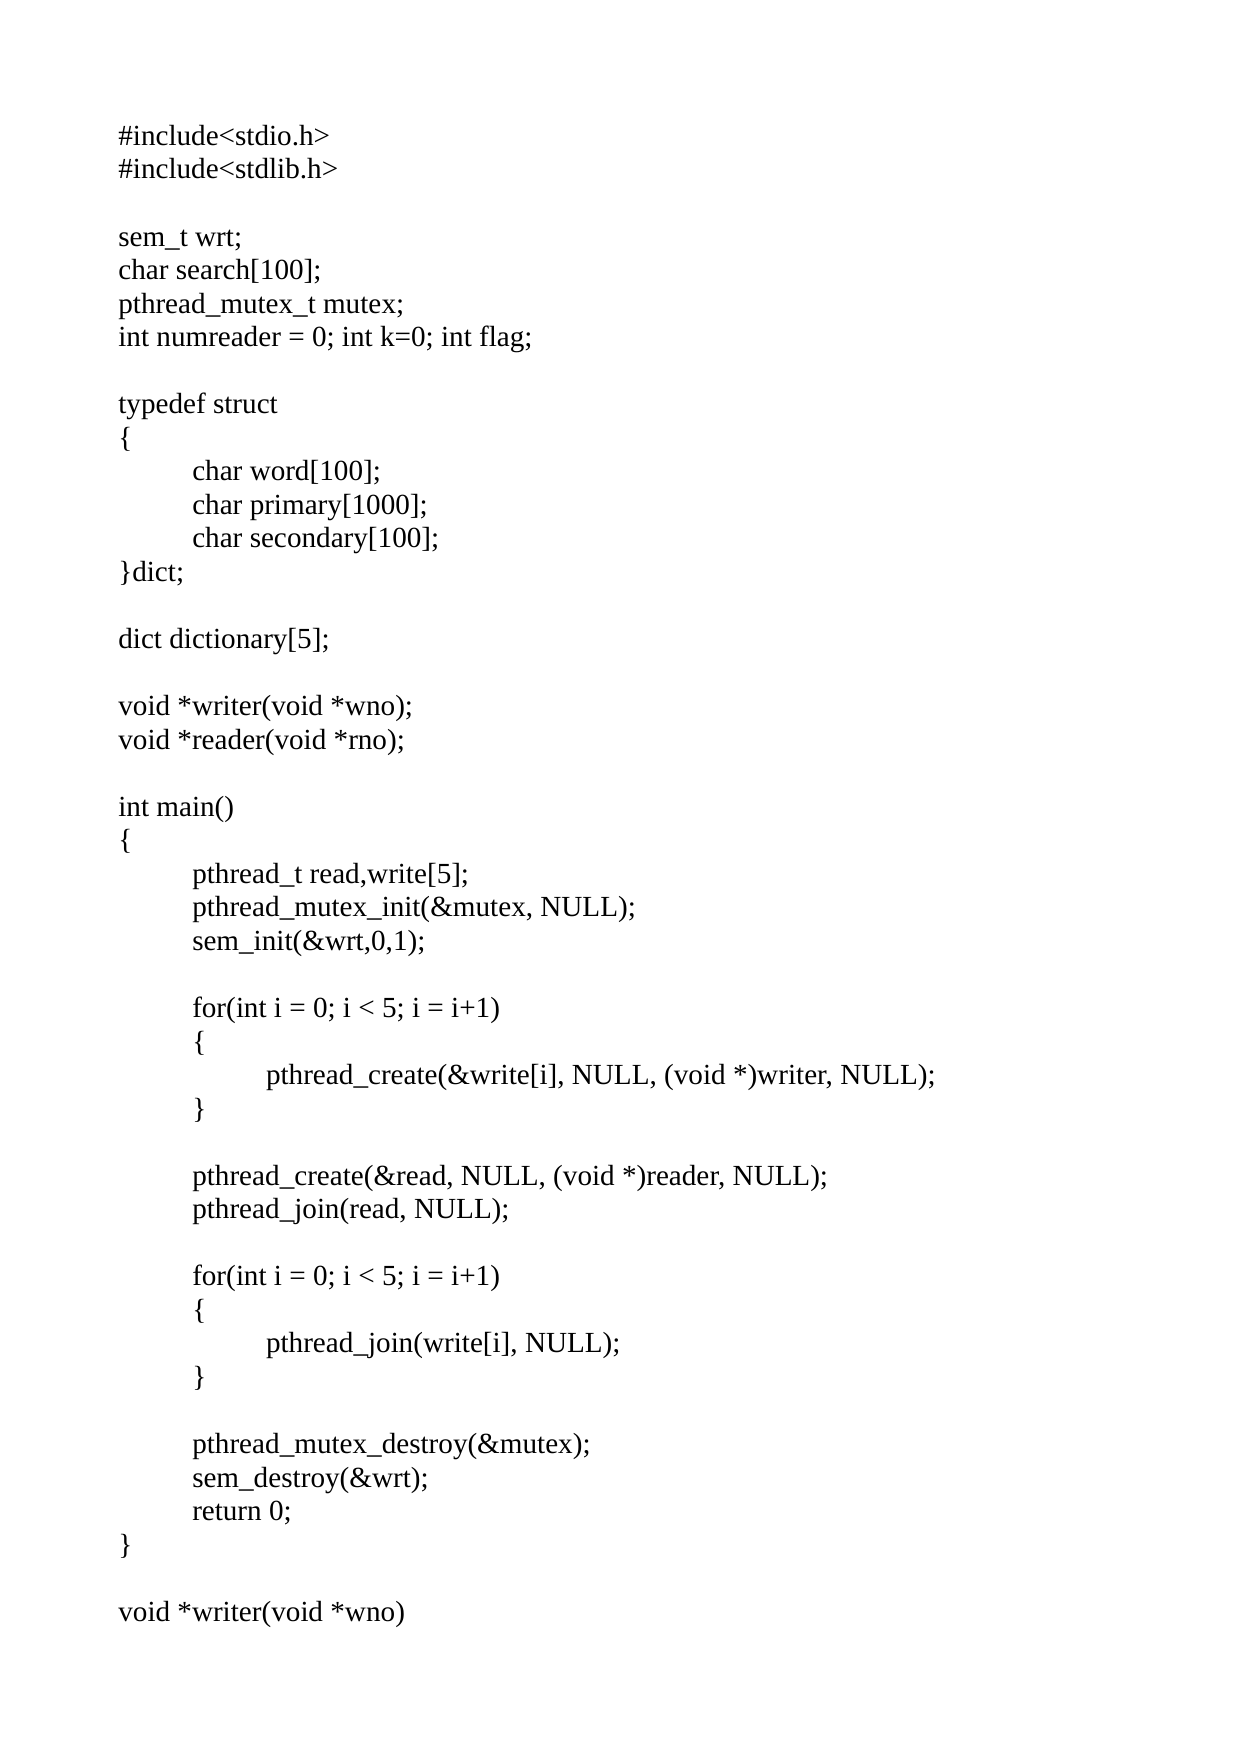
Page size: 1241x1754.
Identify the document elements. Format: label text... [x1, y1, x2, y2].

text for(int i = 0; i < 5; i = i+1) [118, 1258, 1122, 1292]
text { [118, 1024, 1122, 1057]
text pthread_mutex_t mutex; [118, 286, 1122, 319]
text void *writer(void *wno); [118, 688, 1122, 722]
text int main() [118, 789, 1122, 822]
text pthread_t read,write[5]; [118, 856, 1122, 889]
text #include<stdlib.h> [118, 152, 1122, 185]
text void *reader(void *rno); [118, 722, 1122, 755]
text pthread_join(read, NULL); [118, 1191, 1122, 1225]
text char word[100]; [118, 453, 1122, 487]
text char secondary[100]; [118, 521, 1122, 554]
text pthread_mutex_destroy(&mutex); [118, 1426, 1122, 1460]
text sem_destroy(&wrt); [118, 1460, 1122, 1493]
text sem_t wrt; [118, 219, 1122, 252]
text }dict; [118, 554, 1122, 588]
text dict dictionary[5]; [118, 621, 1122, 655]
text sem_init(&wrt,0,1); [118, 923, 1122, 957]
text return 0; [118, 1493, 1122, 1527]
text void *writer(void *wno) [118, 1594, 1122, 1627]
text for(int i = 0; i < 5; i = i+1) [118, 990, 1122, 1024]
text #include<stdio.h> [118, 118, 1122, 152]
text pthread_mutex_init(&mutex, NULL); [118, 889, 1122, 923]
text char primary[1000]; [118, 487, 1122, 521]
text } [118, 1091, 1122, 1124]
text { [118, 1292, 1122, 1326]
text } [118, 1359, 1122, 1393]
text pthread_create(&write[i], NULL, (void *)writer, NULL); [118, 1057, 1122, 1091]
text { [118, 822, 1122, 856]
text pthread_create(&read, NULL, (void *)reader, NULL); [118, 1158, 1122, 1191]
text pthread_join(write[i], NULL); [118, 1326, 1122, 1359]
text typedef struct [118, 386, 1122, 420]
text { [118, 420, 1122, 453]
text int numreader = 0; int k=0; int flag; [118, 319, 1122, 353]
text } [118, 1527, 1122, 1560]
text char search[100]; [118, 252, 1122, 286]
